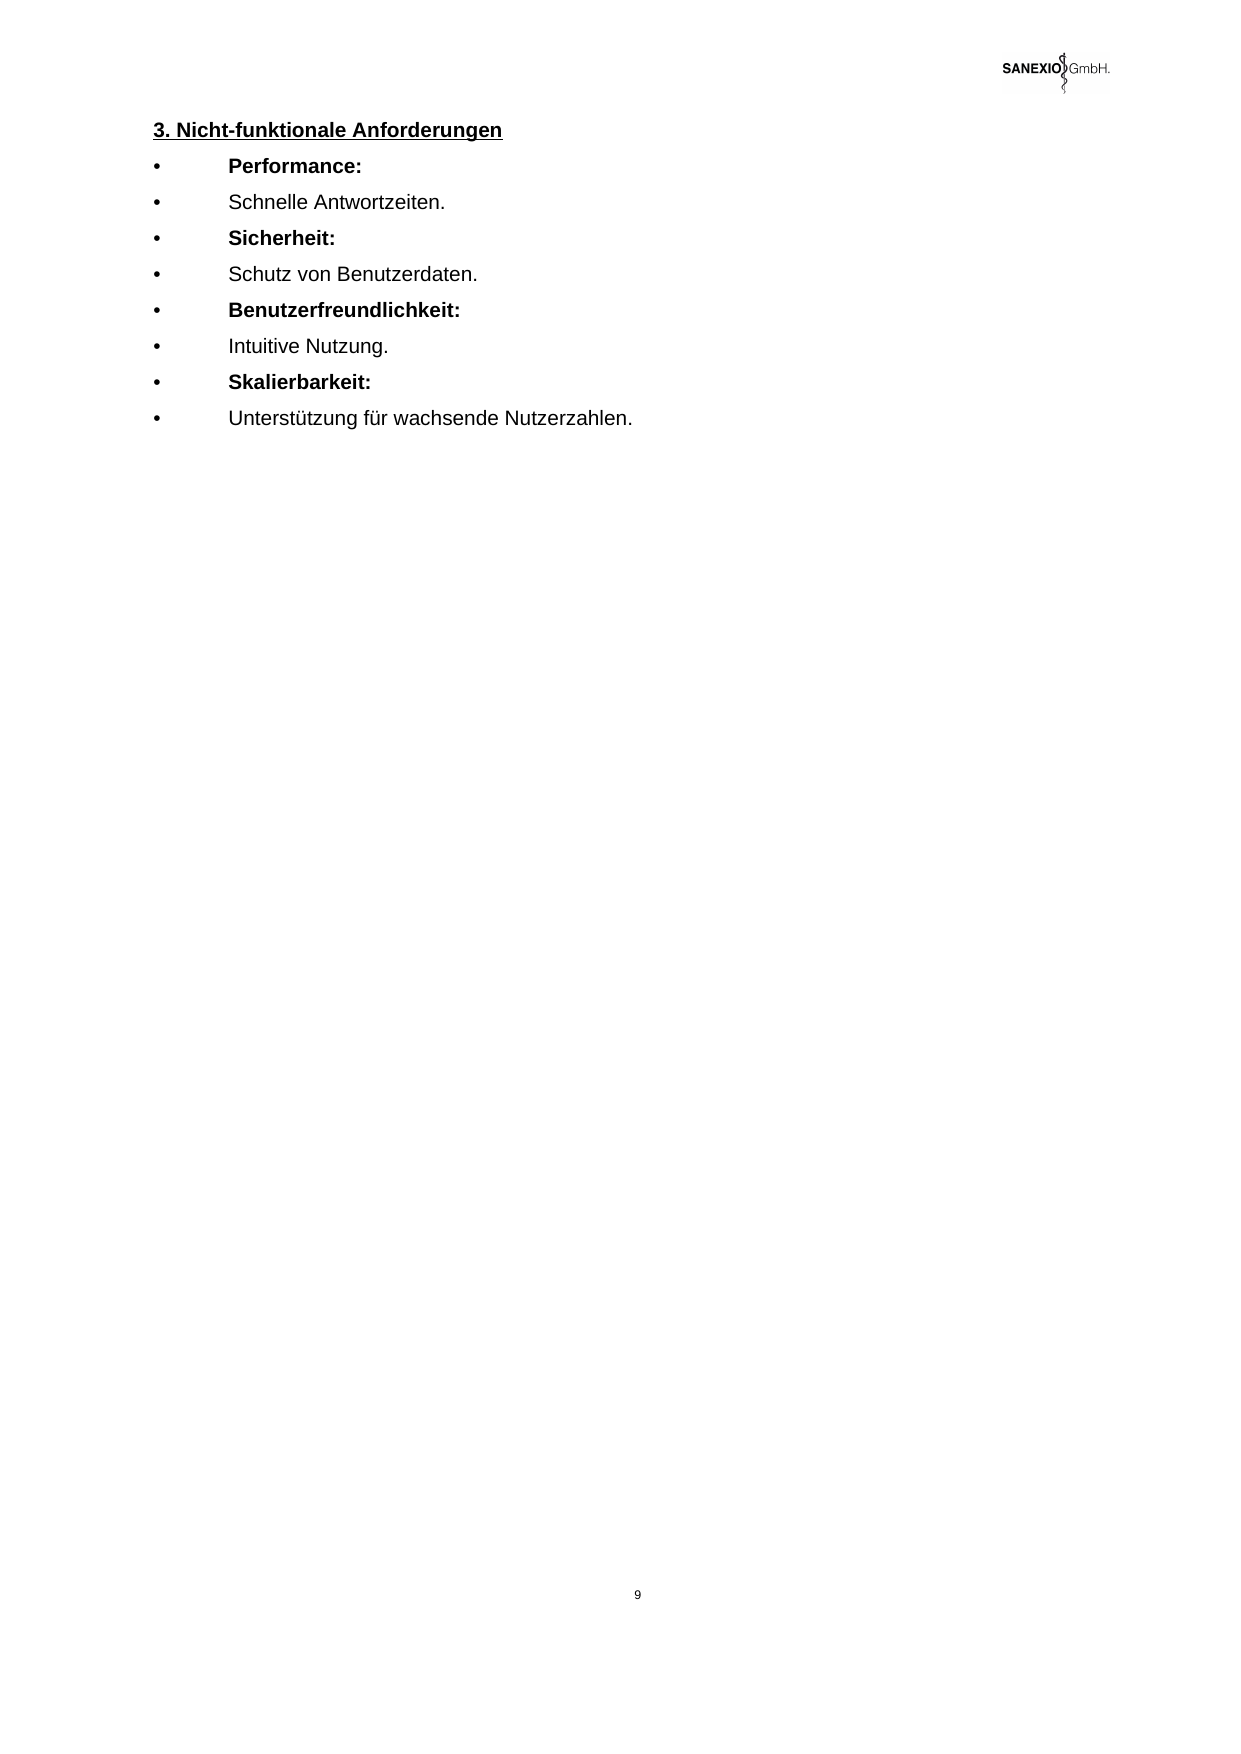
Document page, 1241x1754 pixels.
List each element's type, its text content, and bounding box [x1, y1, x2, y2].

subtitle 3. Nicht-funktionale Anforderungen [153, 118, 1122, 142]
list Unterstützung für wachsende Nutzerzahlen. [153, 406, 1122, 429]
list Benutzerfreundlichkeit: [153, 298, 1122, 322]
list Intuitive Nutzung. [153, 334, 1122, 358]
list Schnelle Antwortzeiten. [153, 190, 1122, 214]
list Sicherheit: [153, 226, 1122, 250]
picture [1002, 52, 1110, 94]
list Skalierbarkeit: [153, 370, 1122, 394]
list Schutz von Benutzerdaten. [153, 262, 1122, 286]
list Performance: [153, 154, 1122, 178]
